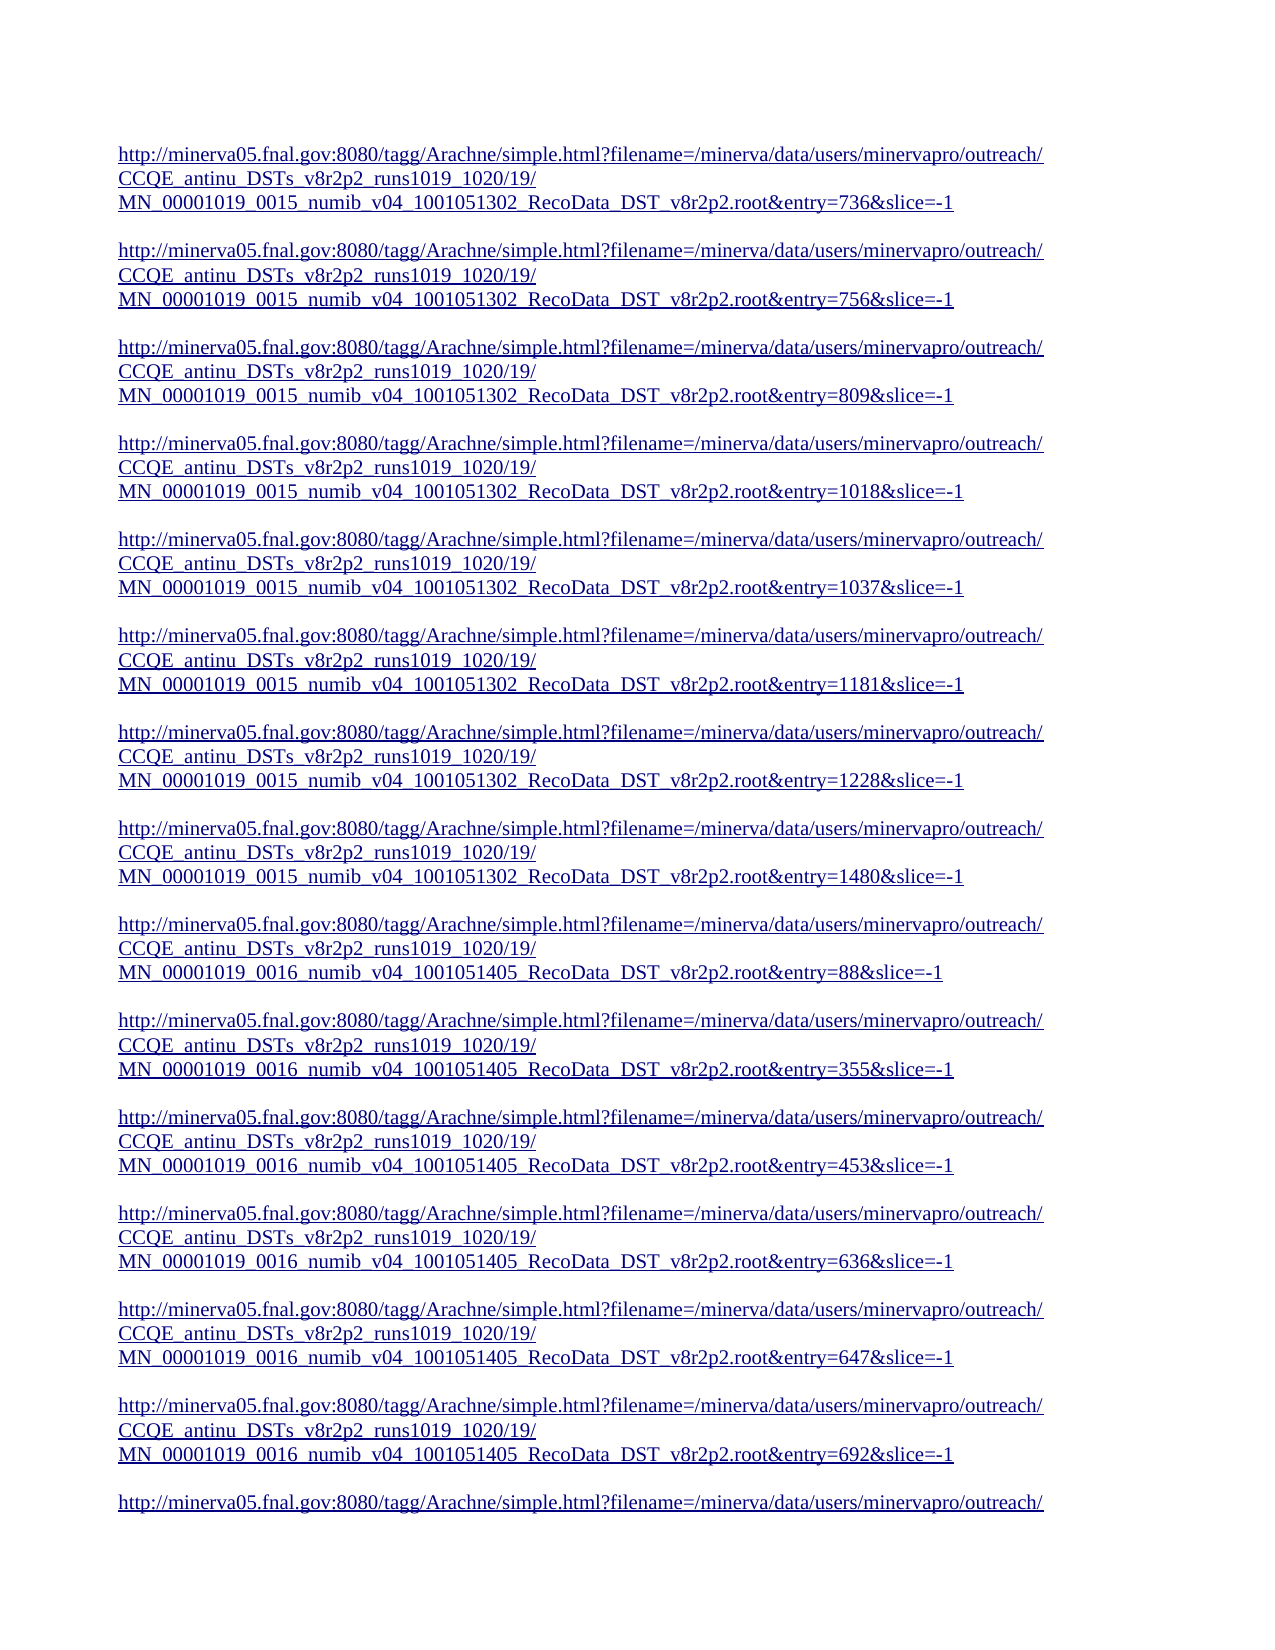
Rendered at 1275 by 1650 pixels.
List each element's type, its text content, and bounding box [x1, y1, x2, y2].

text http://minerva05.fnal.gov:8080/tagg/Arachne/simple.html?filename=/minerva/data/users/minervapro/outreach/CCQE_antinu_DSTs_v8r2p2_runs1019_1020/19/MN_00001019_0016_numib_v04_1001051405_RecoData_DST_v8r2p2.root&entry=453&slice=-1 [118, 1105, 1157, 1177]
text http://minerva05.fnal.gov:8080/tagg/Arachne/simple.html?filename=/minerva/data/users/minervapro/outreach/CCQE_antinu_DSTs_v8r2p2_runs1019_1020/19/MN_00001019_0016_numib_v04_1001051405_RecoData_DST_v8r2p2.root&entry=692&slice=-1 [118, 1393, 1157, 1466]
text http://minerva05.fnal.gov:8080/tagg/Arachne/simple.html?filename=/minerva/data/users/minervapro/outreach/CCQE_antinu_DSTs_v8r2p2_runs1019_1020/19/MN_00001019_0015_numib_v04_1001051302_RecoData_DST_v8r2p2.root&entry=736&slice=-1 [118, 142, 1157, 214]
text http://minerva05.fnal.gov:8080/tagg/Arachne/simple.html?filename=/minerva/data/users/minervapro/outreach/CCQE_antinu_DSTs_v8r2p2_runs1019_1020/19/MN_00001019_0016_numib_v04_1001051405_RecoData_DST_v8r2p2.root&entry=355&slice=-1 [118, 1008, 1157, 1081]
text http://minerva05.fnal.gov:8080/tagg/Arachne/simple.html?filename=/minerva/data/users/minervapro/outreach/CCQE_antinu_DSTs_v8r2p2_runs1019_1020/19/MN_00001019_0015_numib_v04_1001051302_RecoData_DST_v8r2p2.root&entry=756&slice=-1 [118, 238, 1157, 311]
text http://minerva05.fnal.gov:8080/tagg/Arachne/simple.html?filename=/minerva/data/users/minervapro/outreach/ [118, 1490, 1157, 1514]
text http://minerva05.fnal.gov:8080/tagg/Arachne/simple.html?filename=/minerva/data/users/minervapro/outreach/CCQE_antinu_DSTs_v8r2p2_runs1019_1020/19/MN_00001019_0016_numib_v04_1001051405_RecoData_DST_v8r2p2.root&entry=647&slice=-1 [118, 1297, 1157, 1369]
text http://minerva05.fnal.gov:8080/tagg/Arachne/simple.html?filename=/minerva/data/users/minervapro/outreach/CCQE_antinu_DSTs_v8r2p2_runs1019_1020/19/MN_00001019_0015_numib_v04_1001051302_RecoData_DST_v8r2p2.root&entry=1181&slice=-1 [118, 623, 1157, 696]
text http://minerva05.fnal.gov:8080/tagg/Arachne/simple.html?filename=/minerva/data/users/minervapro/outreach/CCQE_antinu_DSTs_v8r2p2_runs1019_1020/19/MN_00001019_0015_numib_v04_1001051302_RecoData_DST_v8r2p2.root&entry=1018&slice=-1 [118, 431, 1157, 503]
text http://minerva05.fnal.gov:8080/tagg/Arachne/simple.html?filename=/minerva/data/users/minervapro/outreach/CCQE_antinu_DSTs_v8r2p2_runs1019_1020/19/MN_00001019_0015_numib_v04_1001051302_RecoData_DST_v8r2p2.root&entry=1228&slice=-1 [118, 720, 1157, 792]
text http://minerva05.fnal.gov:8080/tagg/Arachne/simple.html?filename=/minerva/data/users/minervapro/outreach/CCQE_antinu_DSTs_v8r2p2_runs1019_1020/19/MN_00001019_0015_numib_v04_1001051302_RecoData_DST_v8r2p2.root&entry=1480&slice=-1 [118, 816, 1157, 888]
text http://minerva05.fnal.gov:8080/tagg/Arachne/simple.html?filename=/minerva/data/users/minervapro/outreach/CCQE_antinu_DSTs_v8r2p2_runs1019_1020/19/MN_00001019_0015_numib_v04_1001051302_RecoData_DST_v8r2p2.root&entry=809&slice=-1 [118, 335, 1157, 407]
text http://minerva05.fnal.gov:8080/tagg/Arachne/simple.html?filename=/minerva/data/users/minervapro/outreach/CCQE_antinu_DSTs_v8r2p2_runs1019_1020/19/MN_00001019_0015_numib_v04_1001051302_RecoData_DST_v8r2p2.root&entry=1037&slice=-1 [118, 527, 1157, 599]
text http://minerva05.fnal.gov:8080/tagg/Arachne/simple.html?filename=/minerva/data/users/minervapro/outreach/CCQE_antinu_DSTs_v8r2p2_runs1019_1020/19/MN_00001019_0016_numib_v04_1001051405_RecoData_DST_v8r2p2.root&entry=636&slice=-1 [118, 1201, 1157, 1273]
text http://minerva05.fnal.gov:8080/tagg/Arachne/simple.html?filename=/minerva/data/users/minervapro/outreach/CCQE_antinu_DSTs_v8r2p2_runs1019_1020/19/MN_00001019_0016_numib_v04_1001051405_RecoData_DST_v8r2p2.root&entry=88&slice=-1 [118, 912, 1157, 984]
